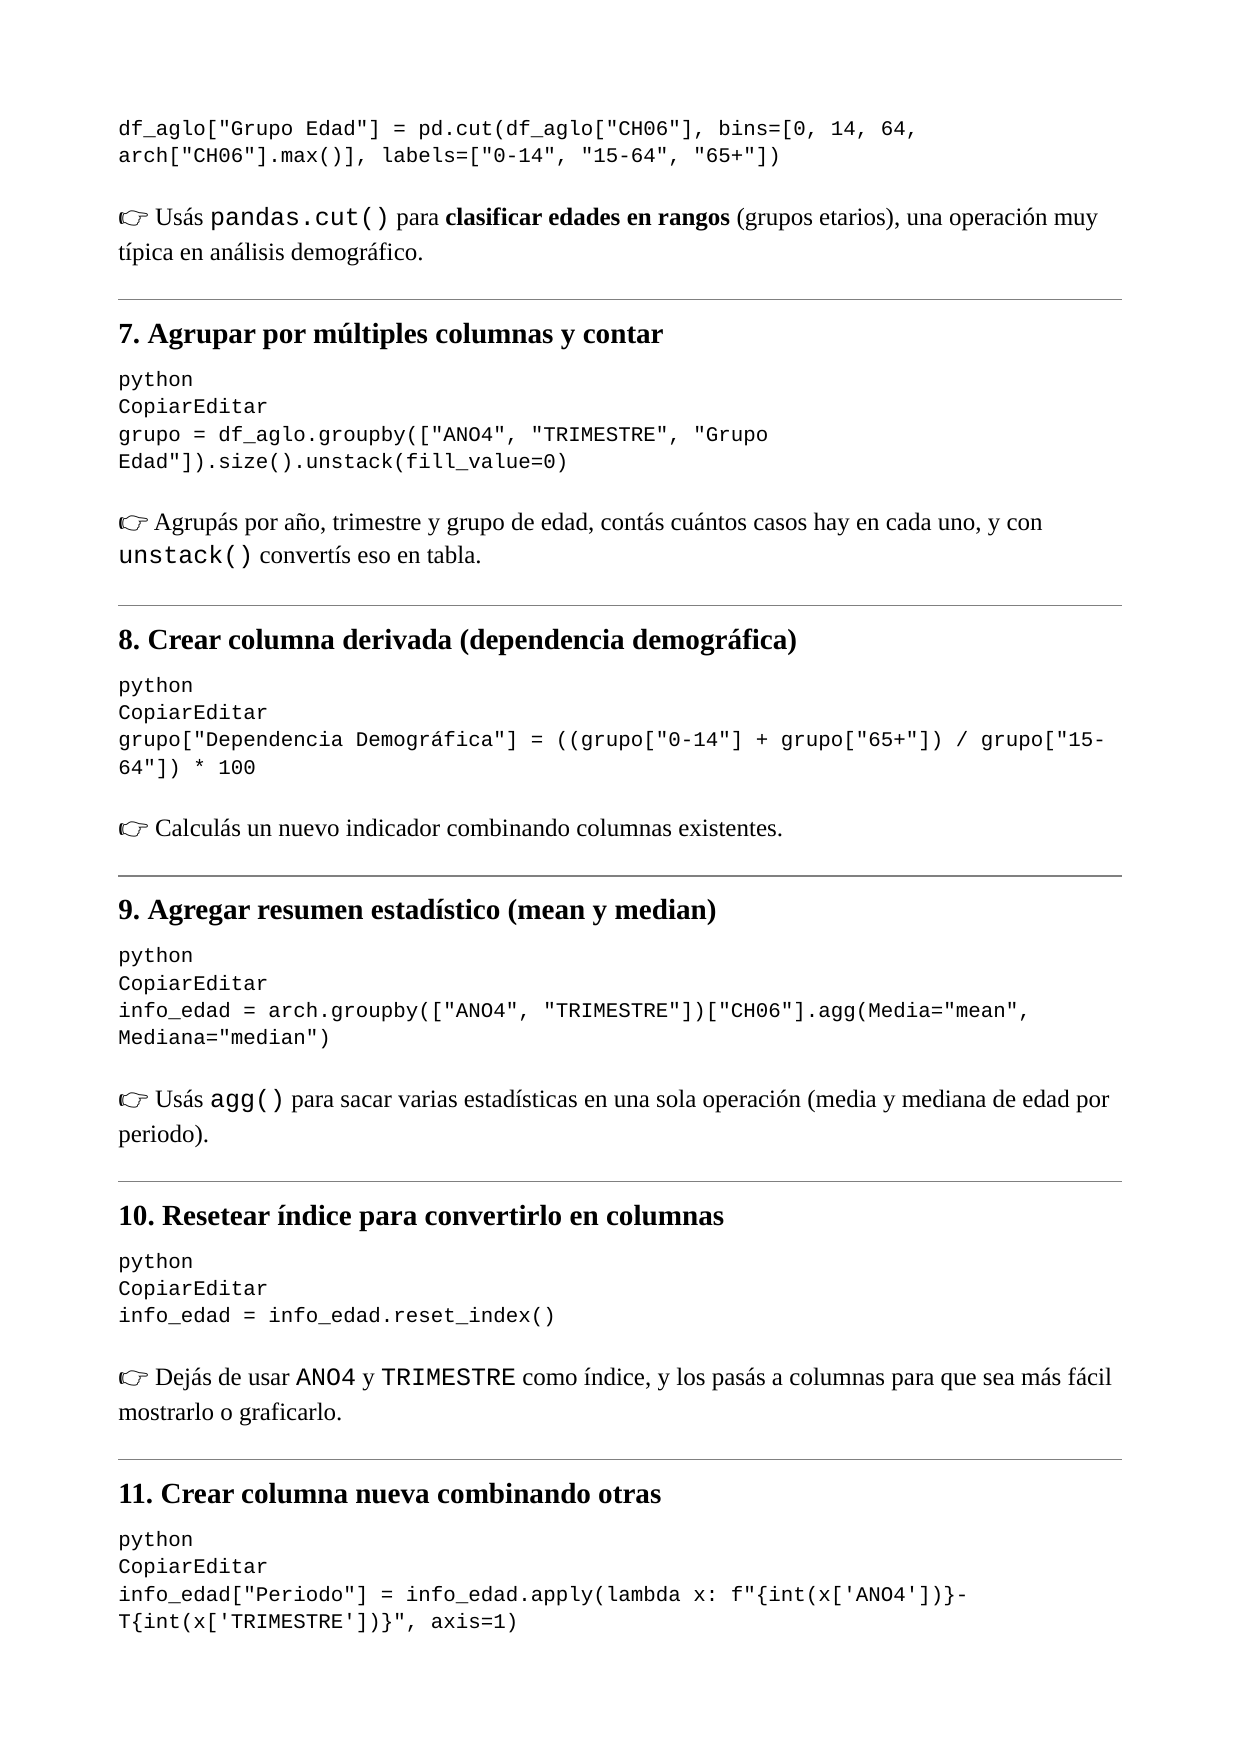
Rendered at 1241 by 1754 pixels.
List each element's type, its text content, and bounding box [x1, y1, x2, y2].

text df_aglo["Grupo Edad"] = pd.cut(df_aglo["CH06"], bins=[0, 14, 64, arch["CH06"].max()], labels=["0-14", "15-64", "65+"]) [118, 118, 1122, 169]
subtitle 9. Agregar resumen estadístico (mean y median) [118, 892, 1122, 926]
text python [118, 1529, 1122, 1553]
text python [118, 1251, 1122, 1275]
subtitle 11. Crear columna nueva combinando otras [118, 1476, 1122, 1510]
text CopiarEditar [118, 1557, 1122, 1580]
text python [118, 369, 1122, 393]
subtitle 8. Crear columna derivada (dependencia demográfica) [118, 622, 1122, 656]
text info_edad["Periodo"] = info_edad.apply(lambda x: f"{int(x['ANO4'])}-T{int(x['TRIMESTRE'])}", axis=1) [118, 1584, 1122, 1634]
text CopiarEditar [118, 702, 1122, 726]
text grupo = df_aglo.groupby(["ANO4", "TRIMESTRE", "Grupo Edad"]).size().unstack(fill_value=0) [118, 424, 1122, 474]
text info_edad = info_edad.reset_index() [118, 1305, 1122, 1329]
text CopiarEditar [118, 1278, 1122, 1302]
text CopiarEditar [118, 973, 1122, 996]
text python [118, 675, 1122, 699]
text python [118, 946, 1122, 969]
text 👉 Usás pandas.cut() para clasificar edades en rangos (grupos etarios), una operación muy típica en análisis demográfico. [118, 202, 1122, 266]
text CopiarEditar [118, 396, 1122, 420]
subtitle 7. Agrupar por múltiples columnas y contar [118, 316, 1122, 350]
text grupo["Dependencia Demográfica"] = ((grupo["0-14"] + grupo["65+"]) / grupo["15-64"]) * 100 [118, 729, 1122, 780]
text 👉 Calculás un nuevo indicador combinando columnas existentes. [118, 813, 1122, 842]
text 👉 Usás agg() para sacar varias estadísticas en una sola operación (media y mediana de edad por periodo). [118, 1084, 1122, 1148]
text 👉 Dejás de usar ANO4 y TRIMESTRE como índice, y los pasás a columnas para que sea más fácil mostrarlo o graficarlo. [118, 1362, 1122, 1426]
subtitle 10. Resetear índice para convertirlo en columnas [118, 1198, 1122, 1231]
text 👉 Agrupás por año, trimestre y grupo de edad, contás cuántos casos hay en cada uno, y con unstack() convertís eso en tabla. [118, 507, 1122, 571]
text info_edad = arch.groupby(["ANO4", "TRIMESTRE"])["CH06"].agg(Media="mean", Mediana="median") [118, 1000, 1122, 1051]
